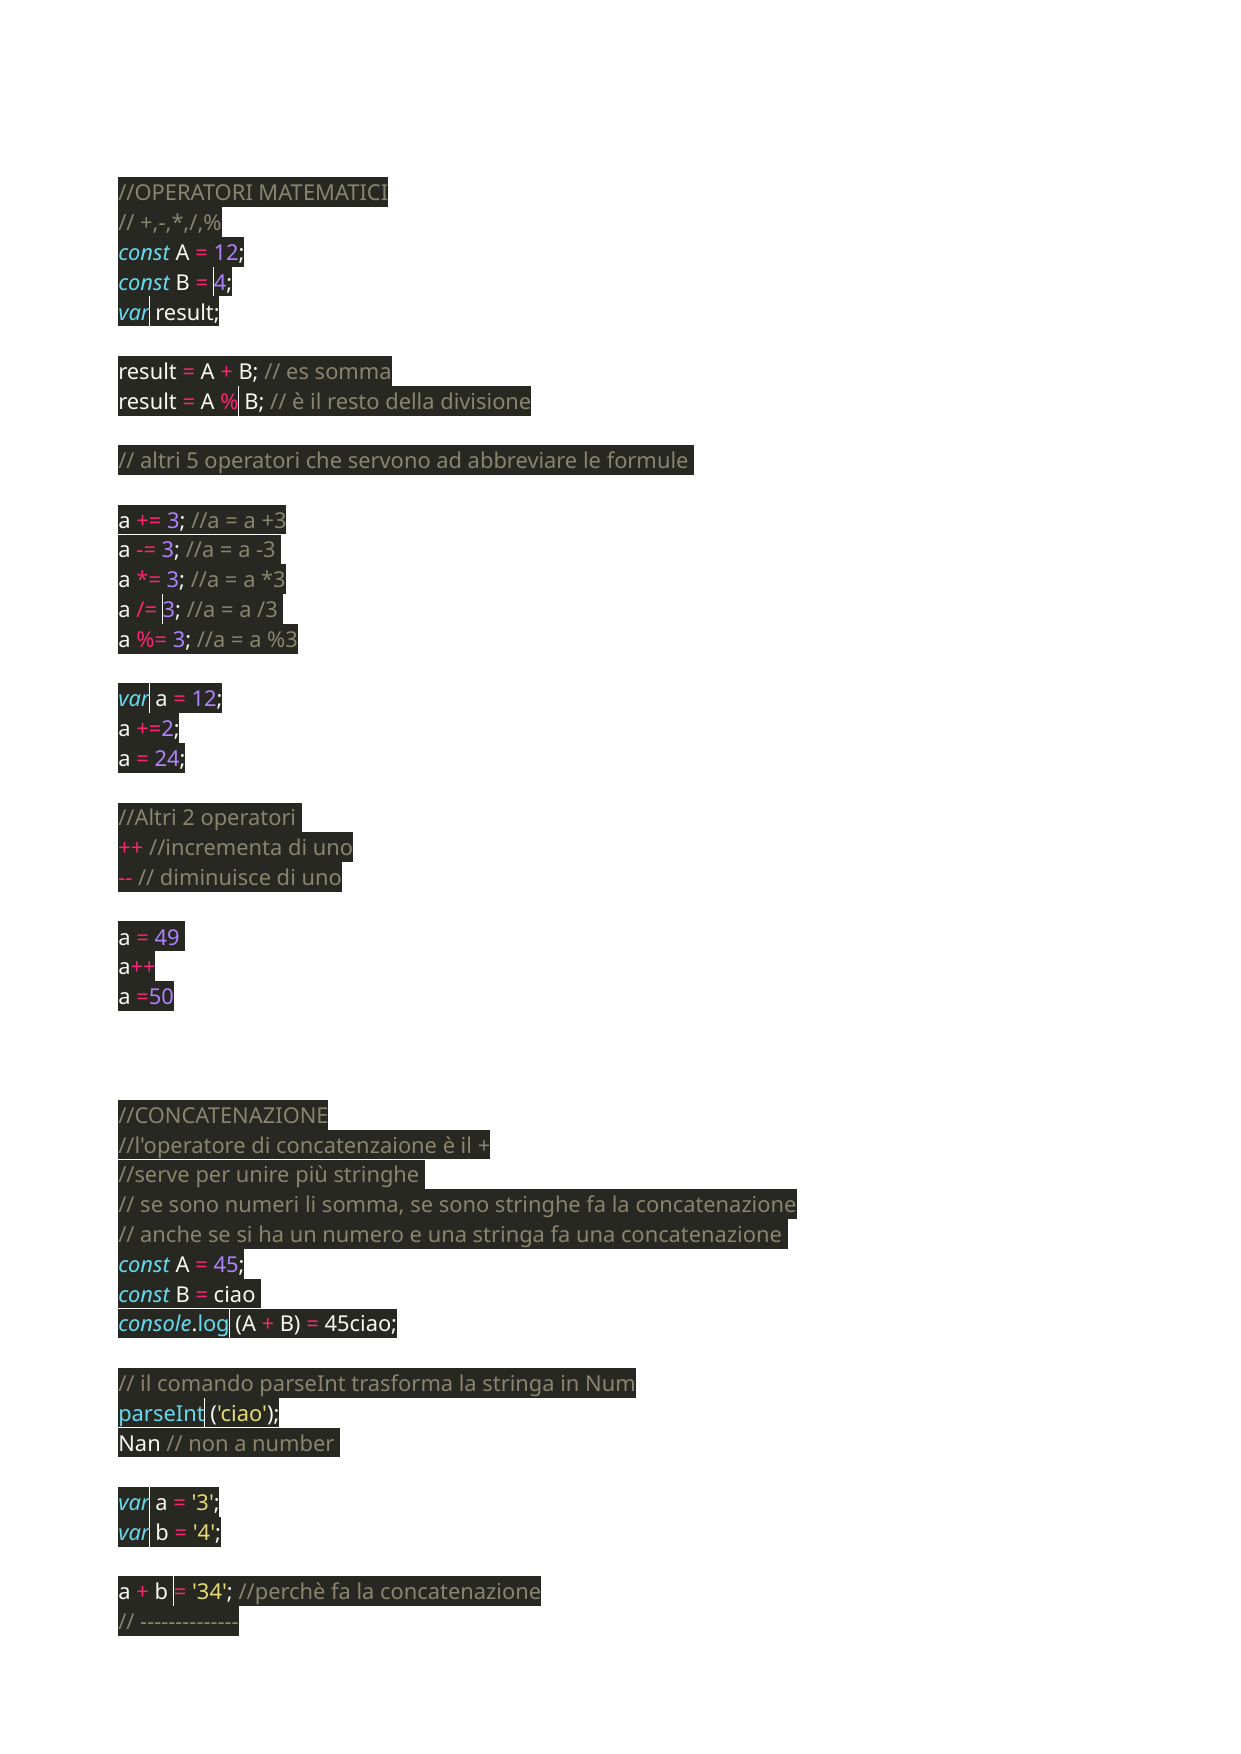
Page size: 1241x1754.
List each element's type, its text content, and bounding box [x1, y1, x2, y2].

text // il comando parseInt trasforma la stringa in Num [118, 1368, 1122, 1398]
text const A = 45; [118, 1249, 1122, 1279]
text console.log (A + B) = 45ciao; [118, 1308, 1122, 1338]
text a *= 3; //a = a *3 [118, 564, 1122, 594]
text a += 3; //a = a +3 [118, 505, 1122, 534]
text Nan // non a number [118, 1427, 1122, 1457]
text // +,-,*,/,% [118, 207, 1122, 237]
text var result; [118, 296, 1122, 326]
text var a = '3'; [118, 1487, 1122, 1517]
text a = 24; [118, 743, 1122, 773]
text a + b = '34'; //perchè fa la concatenazione [118, 1576, 1122, 1606]
text //serve per unire più stringhe [118, 1159, 1122, 1189]
text //OPERATORI MATEMATICI [118, 177, 1122, 207]
text //CONCATENAZIONE [118, 1100, 1122, 1130]
text a = 49 [118, 921, 1122, 951]
text result = A + B; // es somma [118, 356, 1122, 386]
text // se sono numeri li somma, se sono stringhe fa la concatenazione [118, 1189, 1122, 1219]
text -- // diminuisce di uno [118, 862, 1122, 892]
text var b = '4'; [118, 1517, 1122, 1547]
text //l'operatore di concatenzaione è il + [118, 1130, 1122, 1159]
text a %= 3; //a = a %3 [118, 624, 1122, 654]
text // anche se si ha un numero e una stringa fa una concatenazione [118, 1219, 1122, 1249]
text result = A % B; // è il resto della divisione [118, 386, 1122, 416]
text const A = 12; [118, 237, 1122, 267]
text ++ //incrementa di uno [118, 832, 1122, 862]
text a++ [118, 951, 1122, 981]
text const B = ciao [118, 1279, 1122, 1308]
text var a = 12; [118, 683, 1122, 713]
text parseInt ('ciao'); [118, 1398, 1122, 1427]
text a +=2; [118, 713, 1122, 743]
text const B = 4; [118, 267, 1122, 296]
text a -= 3; //a = a -3 [118, 534, 1122, 564]
text a =50 [118, 981, 1122, 1011]
text //Altri 2 operatori [118, 802, 1122, 832]
text // -------------- [118, 1606, 1122, 1636]
text // altri 5 operatori che servono ad abbreviare le formule [118, 445, 1122, 475]
text a /= 3; //a = a /3 [118, 594, 1122, 624]
